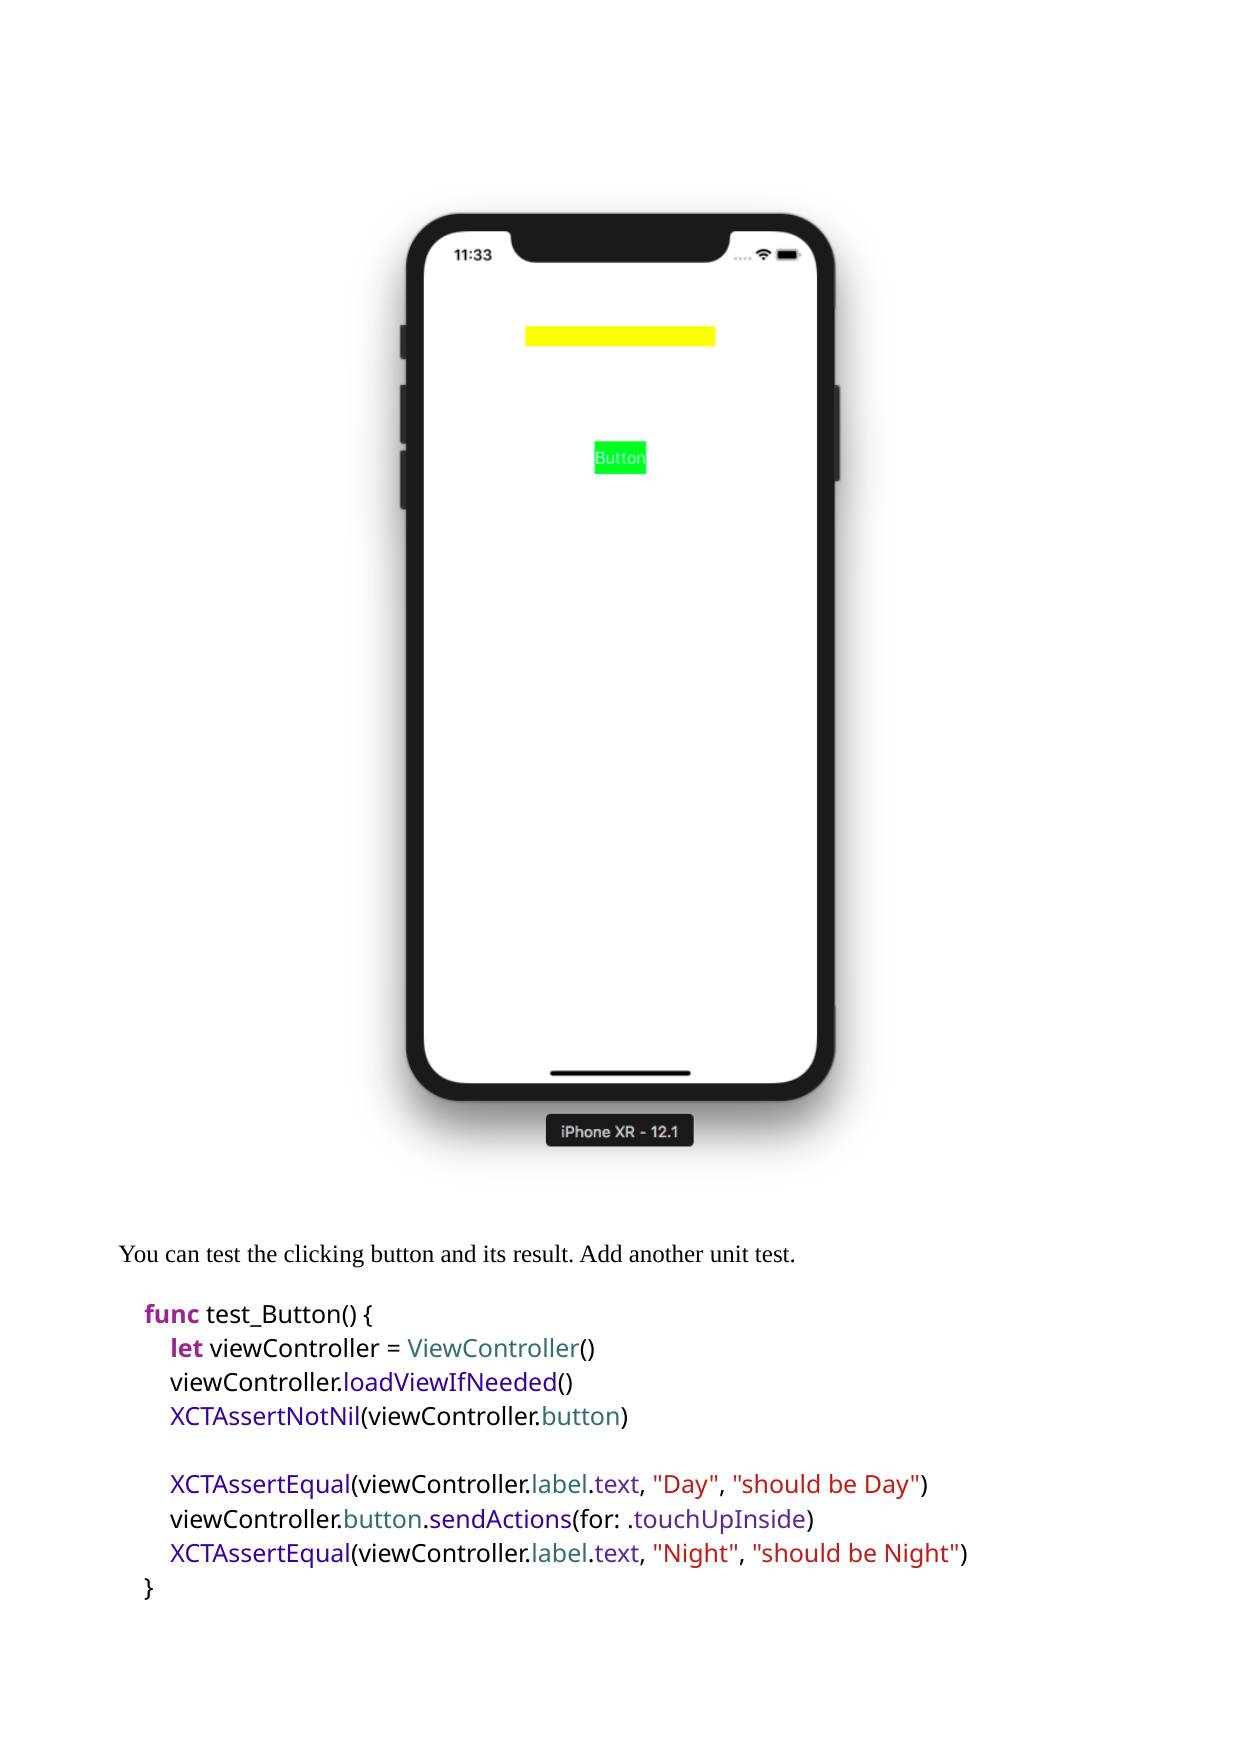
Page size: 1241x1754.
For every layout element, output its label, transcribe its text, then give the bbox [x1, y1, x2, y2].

text You can test the clicking button and its result. Add another unit test. [118, 1239, 1122, 1268]
text let viewController = ViewController() [118, 1331, 1122, 1365]
text XCTAssertEqual(viewController.label.text, "Day", "should be Day") [118, 1467, 1122, 1501]
text XCTAssertEqual(viewController.label.text, "Night", "should be Night") [118, 1535, 1122, 1569]
picture [330, 175, 911, 1196]
text func test_Button() { [118, 1297, 1122, 1331]
text XCTAssertNotNil(viewController.button) [118, 1399, 1122, 1433]
text } [118, 1569, 1122, 1603]
text viewController.loadViewIfNeeded() [118, 1365, 1122, 1399]
text viewController.button.sendActions(for: .touchUpInside) [118, 1501, 1122, 1535]
